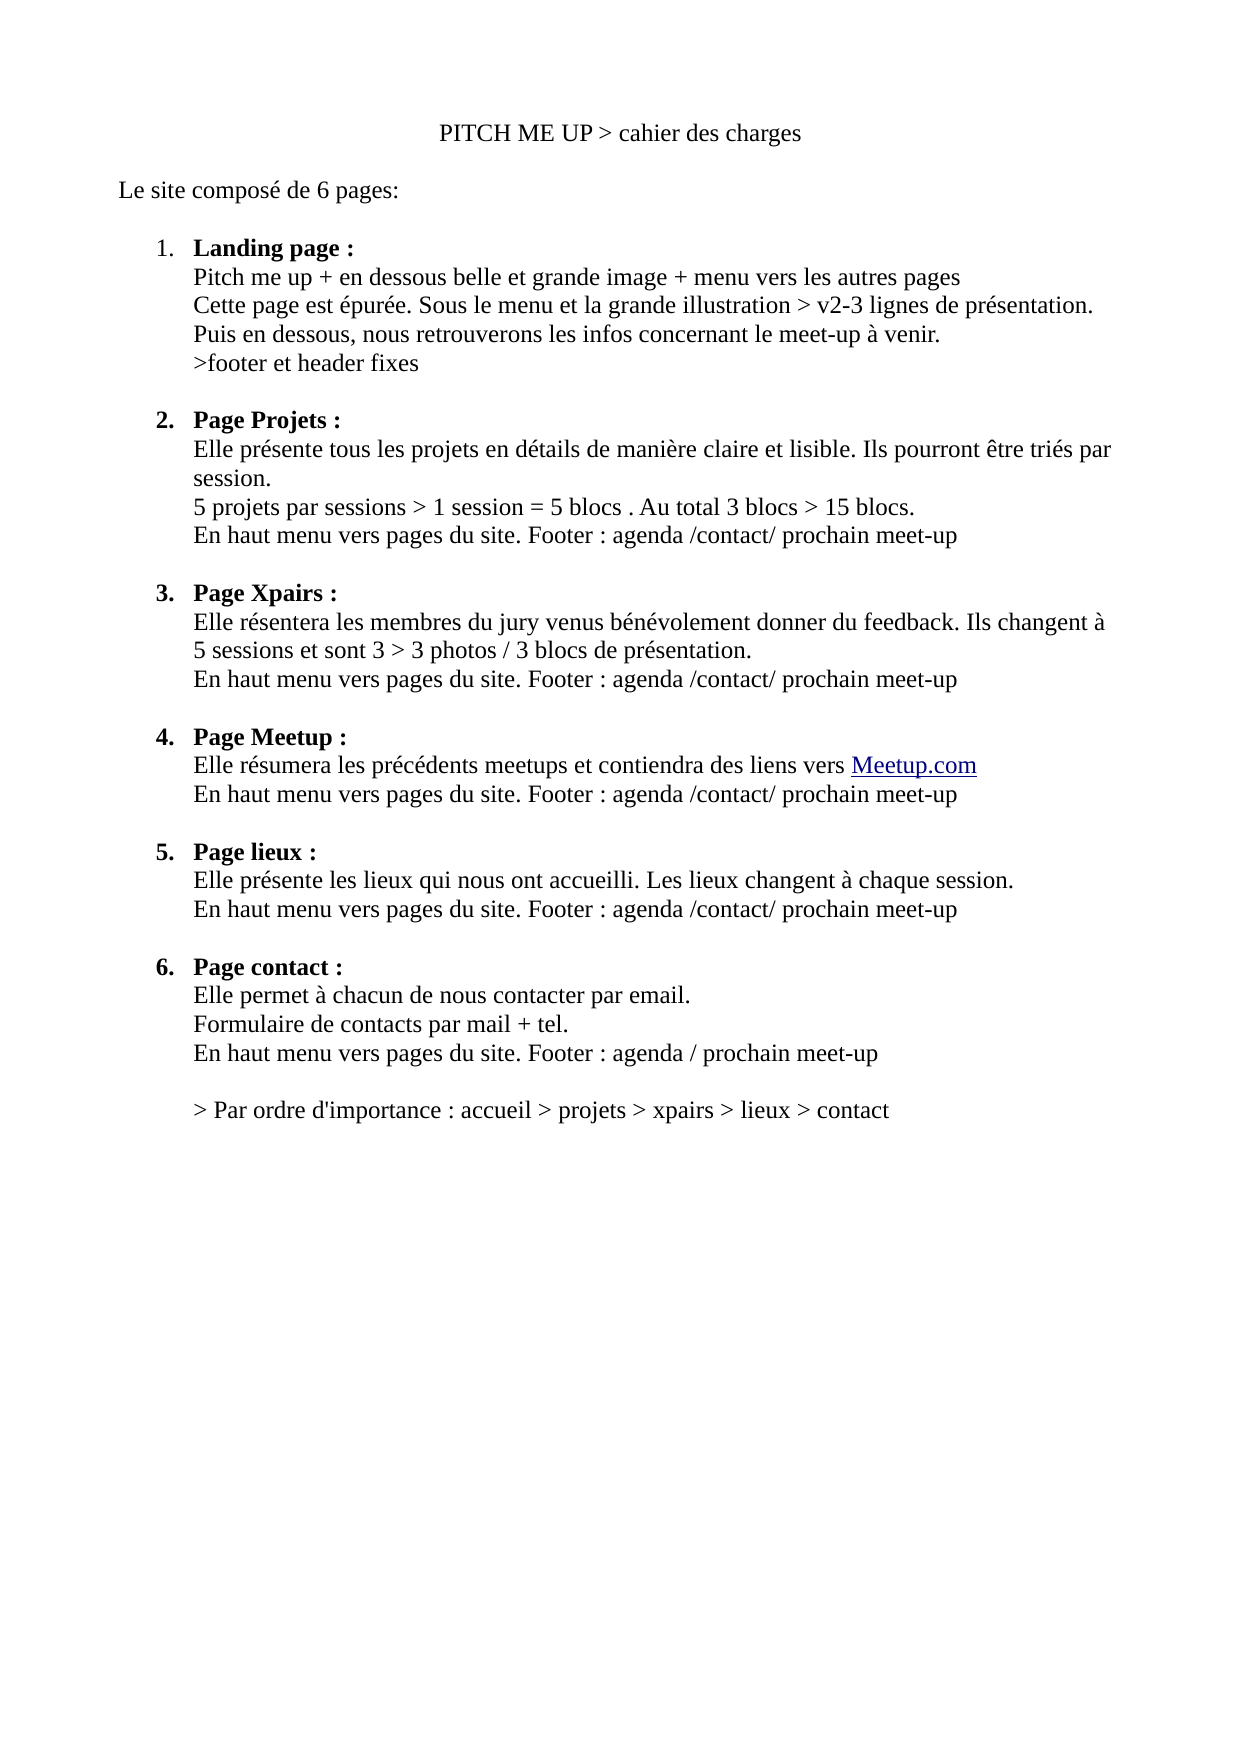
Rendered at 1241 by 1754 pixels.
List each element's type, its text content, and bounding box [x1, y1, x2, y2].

list Elle permet à chacun de nous contacter par email. [156, 981, 1122, 1009]
list Landing page : [156, 233, 1122, 262]
list Elle présente les lieux qui nous ont accueilli. Les lieux changent à chaque session. [156, 866, 1122, 894]
list > Par ordre d'importance : accueil > projets > xpairs > lieux > contact [156, 1096, 1122, 1124]
list En haut menu vers pages du site. Footer : agenda /contact/ prochain meet-up [156, 521, 1122, 549]
list Pitch me up + en dessous belle et grande image + menu vers les autres pages [156, 262, 1122, 291]
list Puis en dessous, nous retrouverons les infos concernant le meet-up à venir. [156, 319, 1122, 348]
list >footer et header fixes [156, 348, 1122, 377]
list Page Meetup : [156, 722, 1122, 751]
list Elle résumera les précédents meetups et contiendra des liens vers Meetup.com [156, 751, 1122, 779]
list En haut menu vers pages du site. Footer : agenda /contact/ prochain meet-up [156, 779, 1122, 808]
list Cette page est épurée. Sous le menu et la grande illustration > v2-3 lignes de présentation. [156, 291, 1122, 319]
list Elle présente tous les projets en détails de manière claire et lisible. Ils pourront être triés par session. [156, 434, 1122, 492]
list En haut menu vers pages du site. Footer : agenda /contact/ prochain meet-up [156, 664, 1122, 693]
list En haut menu vers pages du site. Footer : agenda / prochain meet-up [156, 1038, 1122, 1067]
list Formulaire de contacts par mail + tel. [156, 1009, 1122, 1038]
text PITCH ME UP > cahier des charges [118, 118, 1122, 147]
list En haut menu vers pages du site. Footer : agenda /contact/ prochain meet-up [156, 894, 1122, 923]
list Page lieux : [156, 837, 1122, 866]
list Page Xpairs : [156, 578, 1122, 607]
list 5 projets par sessions > 1 session = 5 blocs . Au total 3 blocs > 15 blocs. [156, 492, 1122, 521]
list Page Projets : [156, 406, 1122, 434]
list Page contact : [156, 952, 1122, 981]
list Elle résentera les membres du jury venus bénévolement donner du feedback. Ils changent à 5 sessions et sont 3 > 3 photos / 3 blocs de présentation. [156, 607, 1122, 664]
text Le site composé de 6 pages: [118, 176, 1122, 204]
